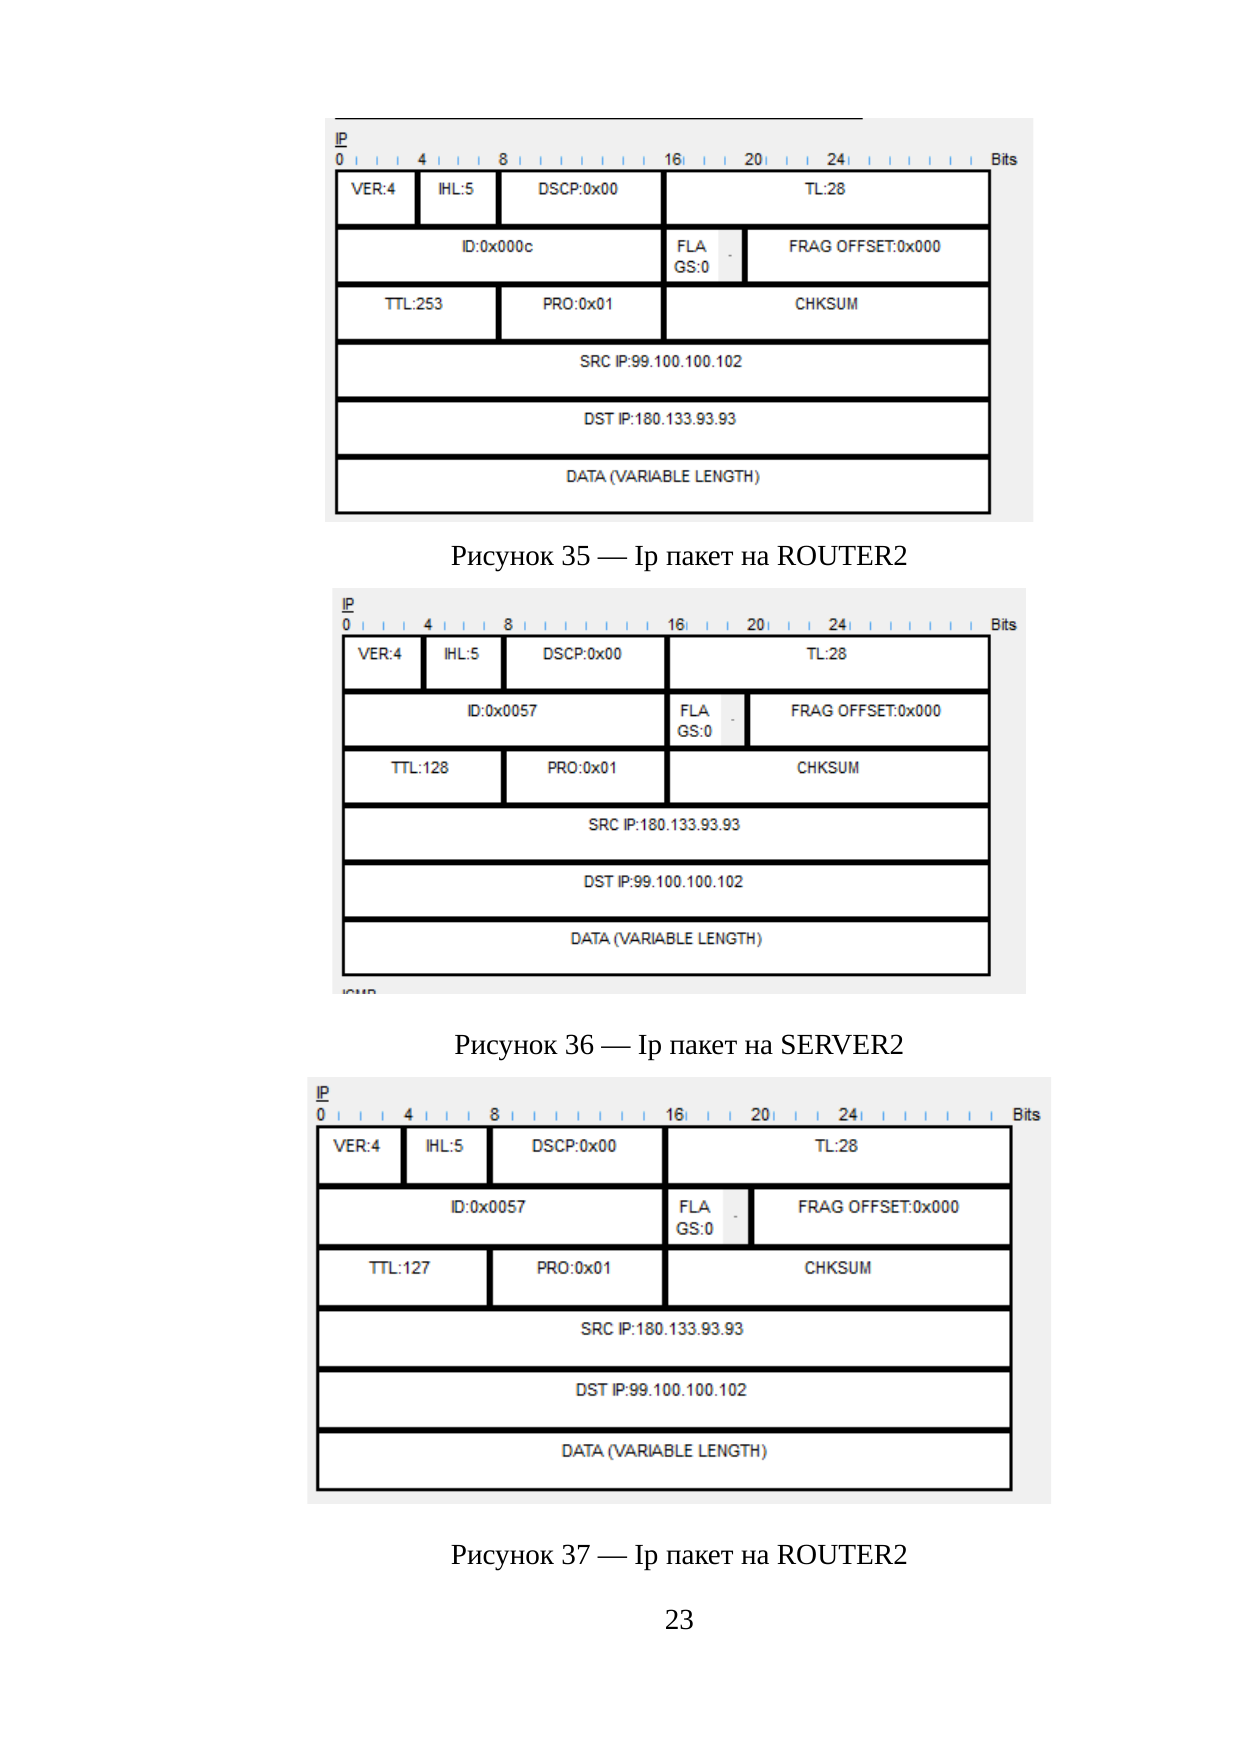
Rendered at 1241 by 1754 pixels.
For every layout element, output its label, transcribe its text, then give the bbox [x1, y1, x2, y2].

picture [307, 1077, 1052, 1504]
text Рисунок 36 — Ip пакет на SERVER2 [177, 589, 1181, 1061]
picture [332, 588, 1026, 994]
picture [325, 118, 1034, 522]
text Рисунок 37 — Ip пакет на ROUTER2 [177, 1077, 1181, 1571]
text Рисунок 35 — Ip пакет на ROUTER2 [177, 118, 1181, 572]
